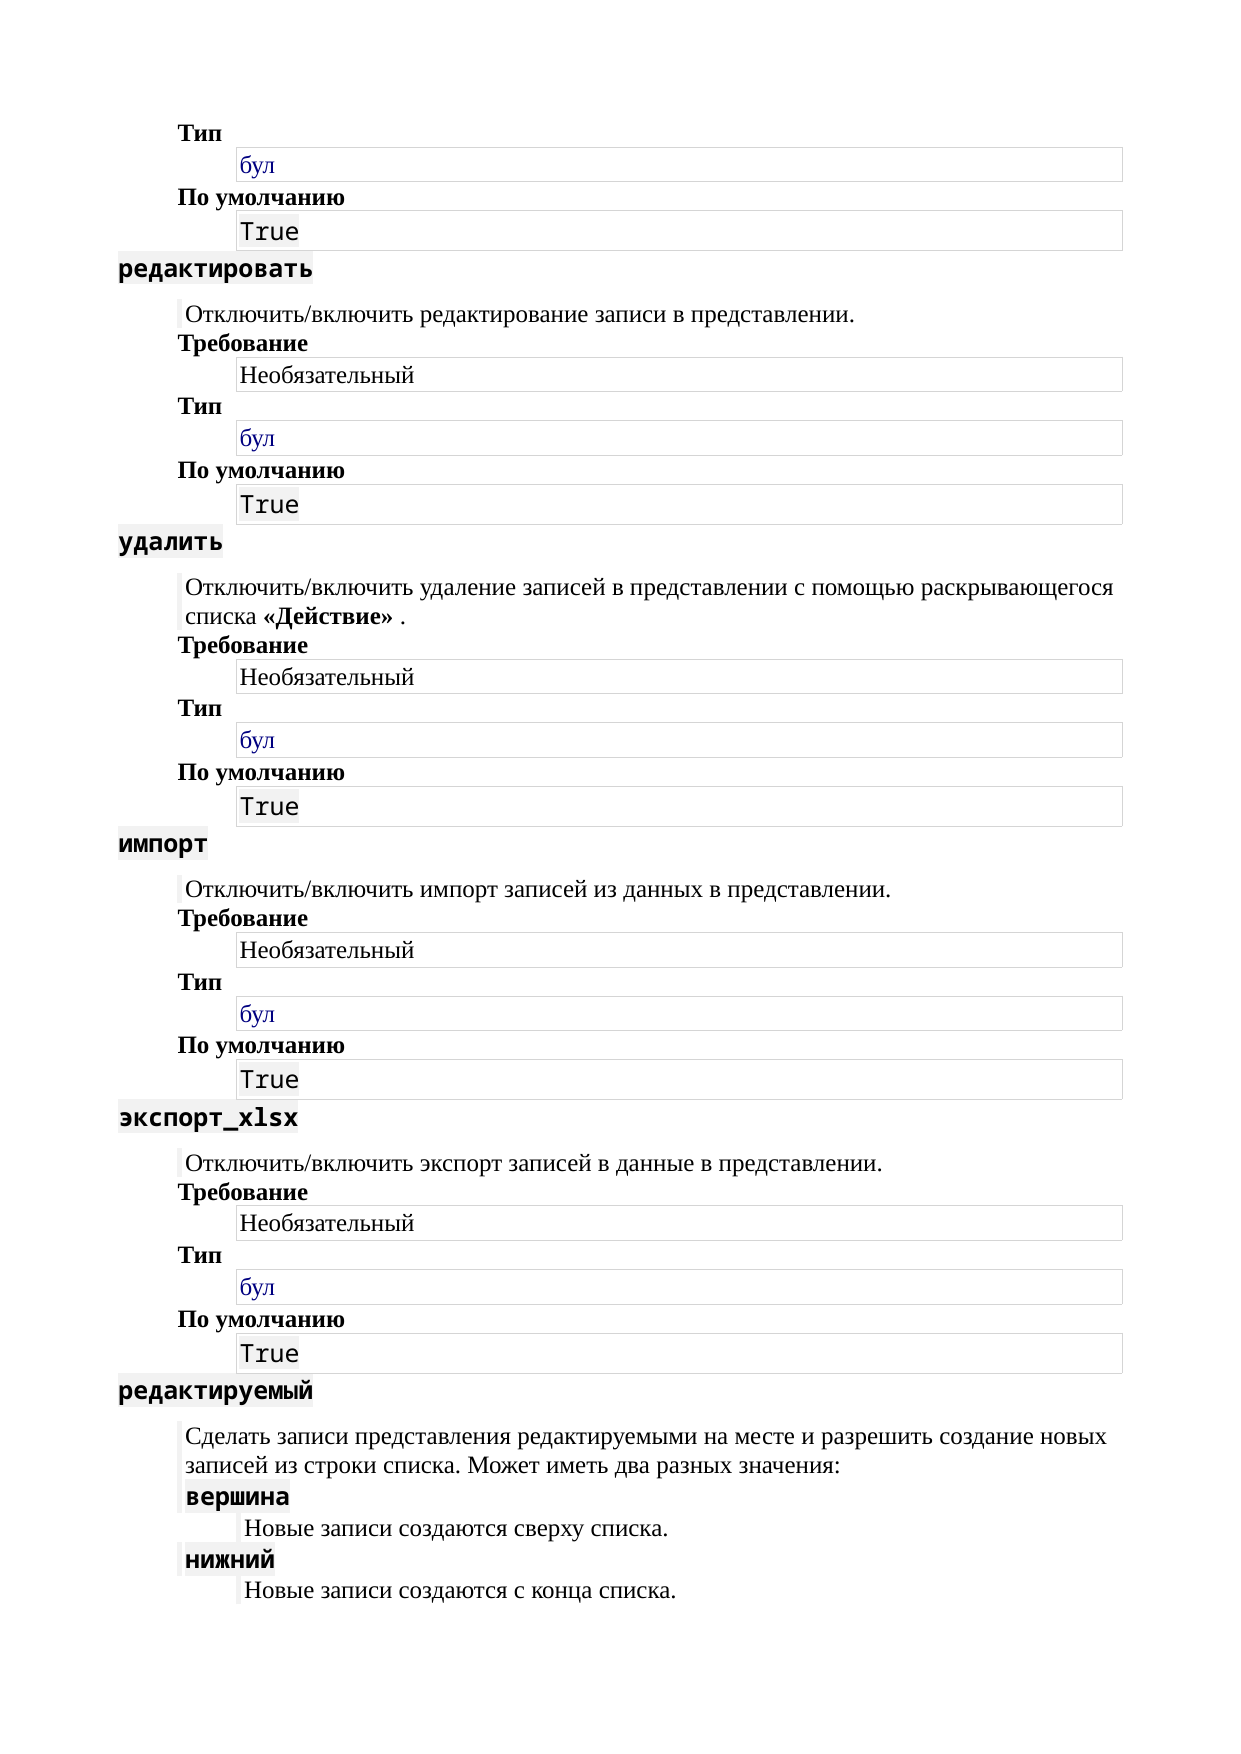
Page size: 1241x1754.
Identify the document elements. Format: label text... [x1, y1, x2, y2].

list бул [237, 997, 1122, 1030]
list бул [237, 421, 1122, 455]
subtitle редактируемый [118, 1373, 1122, 1407]
list бул [237, 1270, 1122, 1304]
subtitle По умолчанию [177, 182, 1122, 210]
list Отключить/включить импорт записей из данных в представлении. [177, 874, 1122, 903]
subtitle Тип [177, 1240, 1122, 1269]
list бул [237, 723, 1122, 757]
subtitle По умолчанию [177, 1304, 1122, 1332]
subtitle По умолчанию [177, 757, 1122, 786]
list Сделать записи представления редактируемыми на месте и разрешить создание новых записей из строки списка. Может иметь два разных значения: [182, 1421, 1122, 1479]
subtitle Тип [177, 391, 1122, 420]
subtitle Требование [177, 903, 1122, 932]
list True [237, 211, 1122, 250]
list Необязательный [237, 358, 1122, 391]
subtitle Требование [177, 630, 1122, 659]
list True [237, 787, 1122, 826]
subtitle Требование [177, 328, 1122, 357]
list Отключить/включить удаление записей в представлении с помощью раскрывающегося списка «Действие» . [177, 572, 1122, 630]
subtitle нижний [182, 1542, 1122, 1576]
subtitle По умолчанию [177, 455, 1122, 484]
list бул [237, 148, 1122, 181]
subtitle Требование [177, 1177, 1122, 1205]
list Необязательный [237, 1206, 1122, 1240]
subtitle импорт [118, 826, 1122, 860]
list Необязательный [237, 933, 1122, 967]
list Новые записи создаются сверху списка. [241, 1513, 1122, 1542]
subtitle Тип [177, 967, 1122, 996]
list Отключить/включить редактирование записи в представлении. [182, 299, 1122, 328]
subtitle По умолчанию [177, 1030, 1122, 1059]
list True [237, 485, 1122, 524]
list True [237, 1060, 1122, 1099]
subtitle Тип [177, 118, 1122, 147]
subtitle экспорт_xlsx [118, 1099, 1122, 1133]
subtitle вершина [182, 1479, 1122, 1513]
subtitle удалить [118, 524, 1122, 558]
subtitle Тип [177, 693, 1122, 722]
list Необязательный [237, 660, 1122, 693]
list True [237, 1334, 1122, 1373]
subtitle редактировать [118, 251, 1122, 284]
list Новые записи создаются с конца списка. [241, 1576, 1122, 1604]
list Отключить/включить экспорт записей в данные в представлении. [182, 1148, 1122, 1177]
